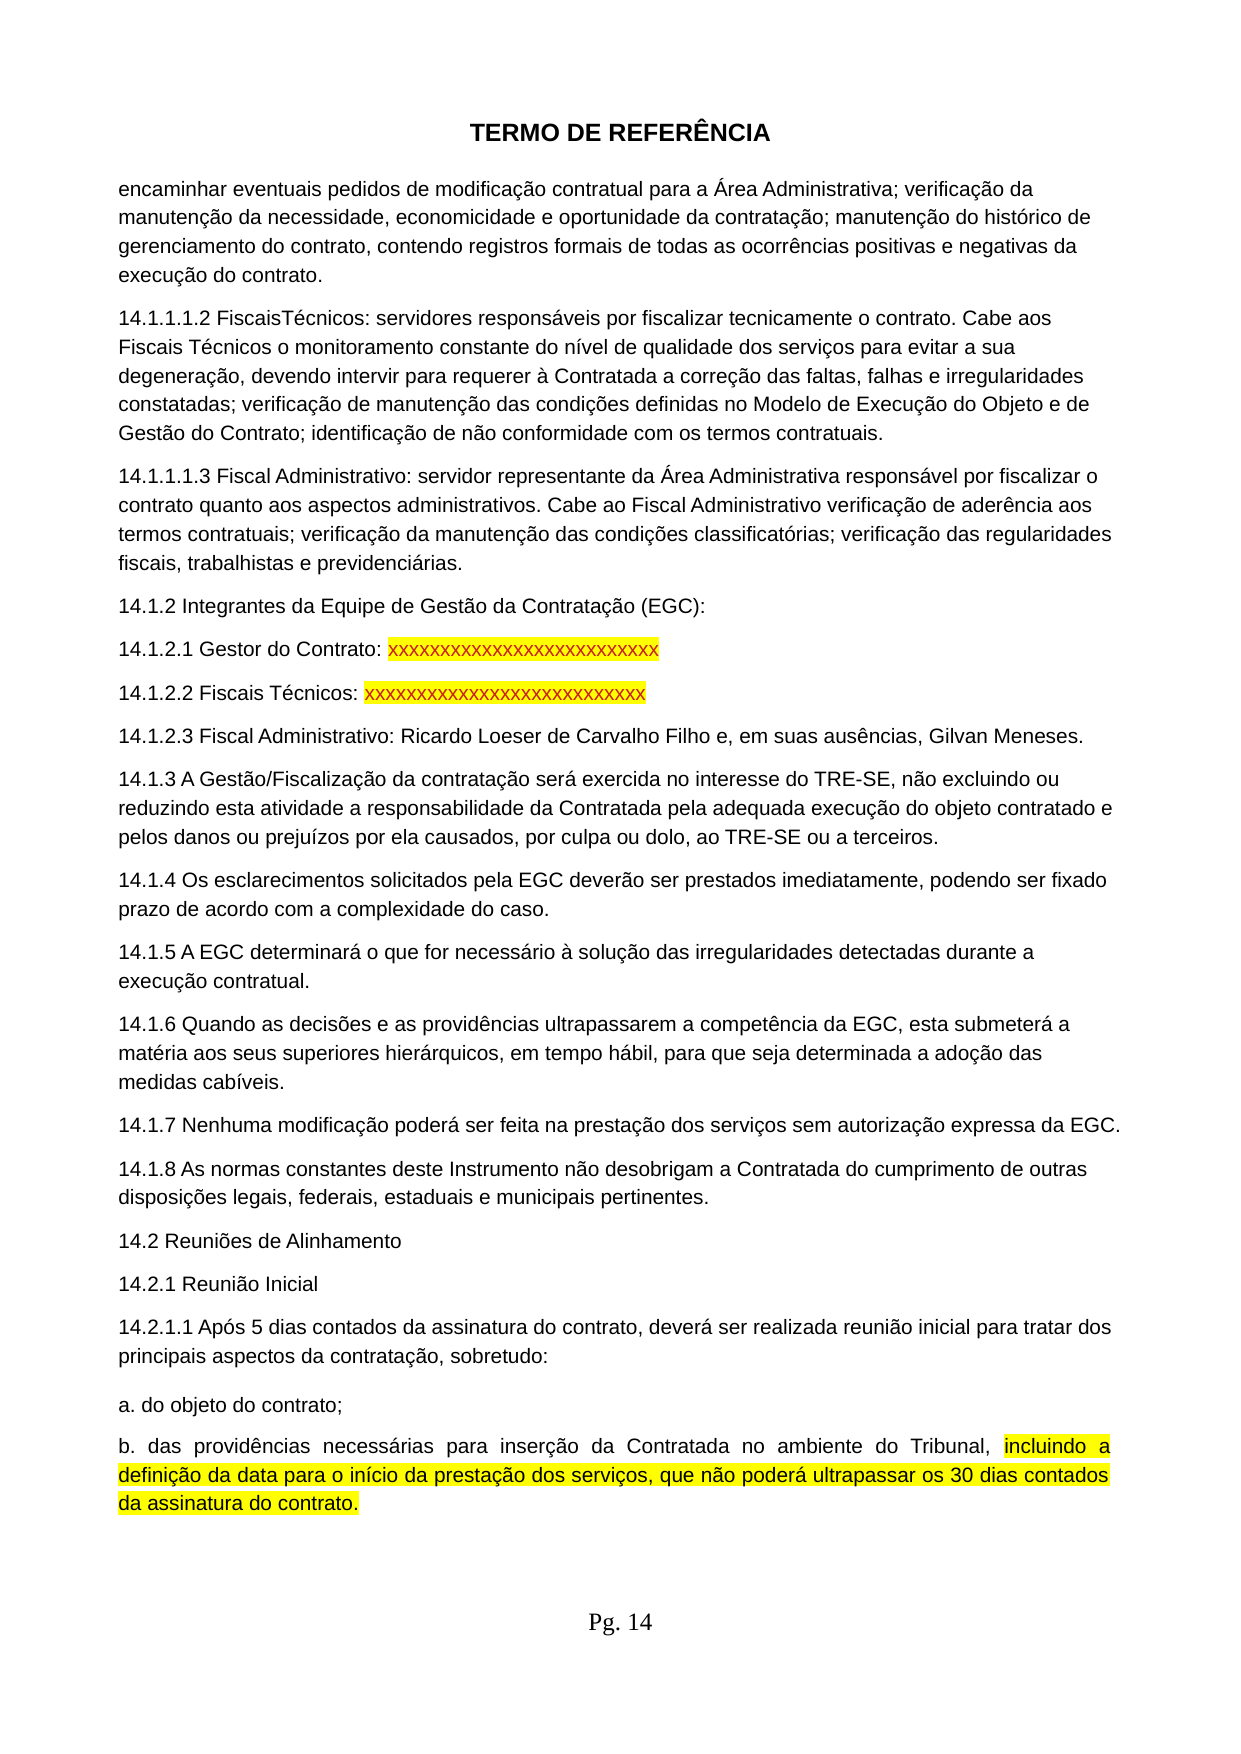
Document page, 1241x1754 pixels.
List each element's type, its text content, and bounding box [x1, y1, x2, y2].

text 14.1.4 Os esclarecimentos solicitados pela EGC deverão ser prestados imediatamente, podendo ser fixado prazo de acordo com a complexidade do caso. [118, 868, 1122, 921]
text a. do objeto do contrato; [118, 1393, 1110, 1417]
text 14.1.2.1 Gestor do Contrato: xxxxxxxxxxxxxxxxxxxxxxxxxx [118, 637, 1122, 661]
text 14.2.1.1 Após 5 dias contados da assinatura do contrato, deverá ser realizada reunião inicial para tratar dos principais aspectos da contratação, sobretudo: [118, 1315, 1122, 1368]
text 14.1.5 A EGC determinará o que for necessário à solução das irregularidades detectadas durante a execução contratual. [118, 940, 1122, 993]
text encaminhar eventuais pedidos de modificação contratual para a Área Administrativa; verificação da manutenção da necessidade, economicidade e oportunidade da contratação; manutenção do histórico de gerenciamento do contrato, contendo registros formais de todas as ocorrências positivas e negativas da execução do contrato. [118, 176, 1122, 287]
text 14.1.7 Nenhuma modificação poderá ser feita na prestação dos serviços sem autorização expressa da EGC. [118, 1113, 1122, 1137]
text 14.2.1 Reunião Inicial [118, 1272, 1122, 1296]
text 14.2 Reuniões de Alinhamento [118, 1228, 1122, 1252]
text 14.1.2.3 Fiscal Administrativo: Ricardo Loeser de Carvalho Filho e, em suas ausências, Gilvan Meneses. [118, 724, 1122, 748]
text b. das providências necessárias para inserção da Contratada no ambiente do Tribunal, incluindo a definição da data para o início da prestação dos serviços, que não poderá ultrapassar os 30 dias contados da assinatura do contrato. [118, 1434, 1110, 1515]
text 14.1.2 Integrantes da Equipe de Gestão da Contratação (EGC): [118, 594, 1122, 618]
text 14.1.1.1.3 Fiscal Administrativo: servidor representante da Área Administrativa responsável por fiscalizar o contrato quanto aos aspectos administrativos. Cabe ao Fiscal Administrativo verificação de aderência aos termos contratuais; verificação da manutenção das condições classificatórias; verificação das regularidades fiscais, trabalhistas e previdenciárias. [118, 464, 1122, 574]
text 14.1.1.1.2 FiscaisTécnicos: servidores responsáveis por fiscalizar tecnicamente o contrato. Cabe aos Fiscais Técnicos o monitoramento constante do nível de qualidade dos serviços para evitar a sua degeneração, devendo intervir para requerer à Contratada a correção das faltas, falhas e irregularidades constatadas; verificação de manutenção das condições definidas no Modelo de Execução do Objeto e de Gestão do Contrato; identificação de não conformidade com os termos contratuais. [118, 306, 1122, 445]
text 14.1.2.2 Fiscais Técnicos: xxxxxxxxxxxxxxxxxxxxxxxxxxx [118, 681, 1122, 704]
text 14.1.3 A Gestão/Fiscalização da contratação será exercida no interesse do TRE-SE, não excluindo ou reduzindo esta atividade a responsabilidade da Contratada pela adequada execução do objeto contratado e pelos danos ou prejuízos por ela causados, por culpa ou dolo, ao TRE-SE ou a terceiros. [118, 767, 1122, 849]
text 14.1.6 Quando as decisões e as providências ultrapassarem a competência da EGC, esta submeterá a matéria aos seus superiores hierárquicos, em tempo hábil, para que seja determinada a adoção das medidas cabíveis. [118, 1012, 1122, 1094]
text 14.1.8 As normas constantes deste Instrumento não desobrigam a Contratada do cumprimento de outras disposições legais, federais, estaduais e municipais pertinentes. [118, 1156, 1122, 1209]
